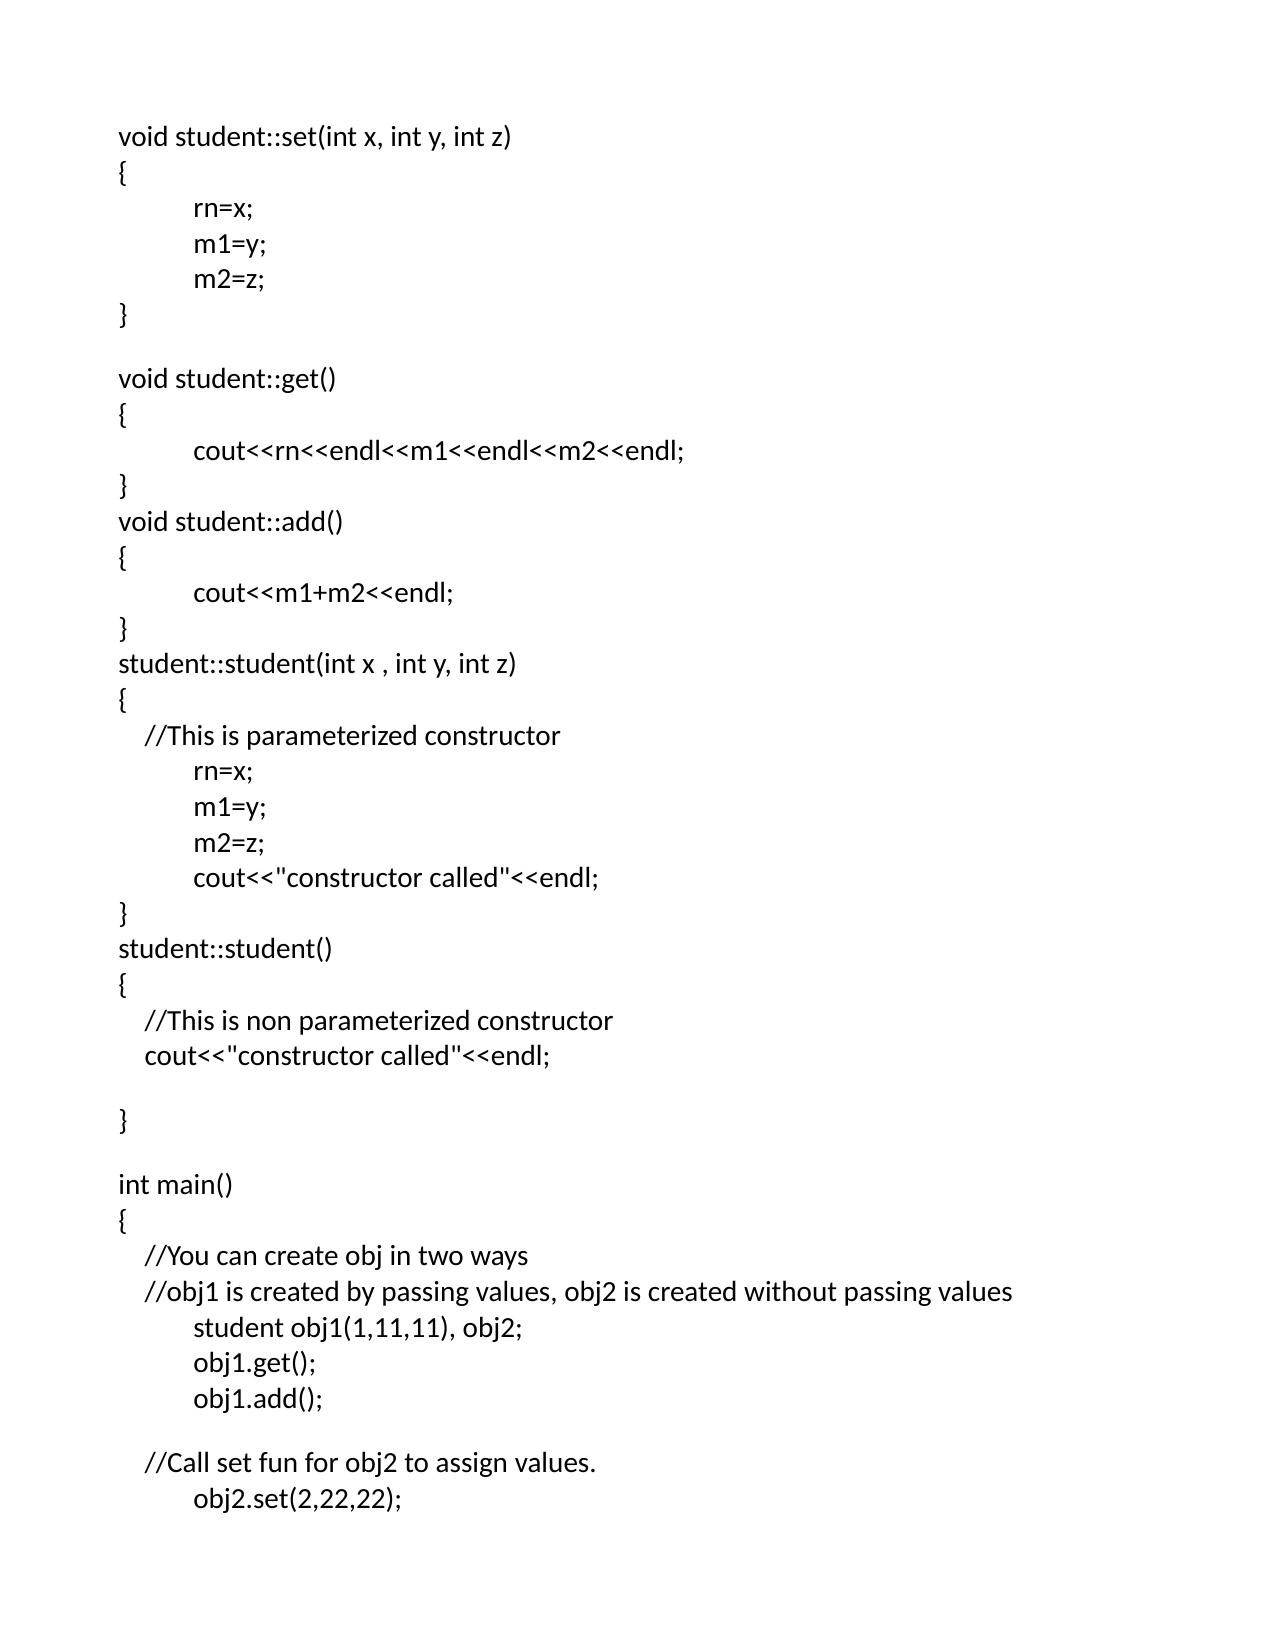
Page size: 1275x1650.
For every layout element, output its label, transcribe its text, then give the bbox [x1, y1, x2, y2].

text { [118, 539, 1157, 574]
text { [118, 966, 1157, 1002]
text void student::add() [118, 503, 1157, 539]
text //This is parameterized constructor [118, 717, 1157, 752]
text { [118, 1202, 1157, 1237]
text { [118, 681, 1157, 717]
text rn=x; [118, 189, 1157, 225]
text } [118, 1102, 1157, 1137]
text } [118, 610, 1157, 646]
text } [118, 296, 1157, 332]
text student::student(int x , int y, int z) [118, 646, 1157, 681]
text m2=z; [118, 261, 1157, 296]
text //You can create obj in two ways [118, 1237, 1157, 1273]
text cout<<"constructor called"<<endl; [118, 1037, 1157, 1073]
text cout<<m1+m2<<endl; [118, 574, 1157, 610]
text cout<<"constructor called"<<endl; [118, 859, 1157, 895]
text } [118, 895, 1157, 931]
text int main() [118, 1166, 1157, 1202]
text void student::set(int x, int y, int z) [118, 118, 1157, 154]
text student::student() [118, 931, 1157, 966]
text obj1.add(); [118, 1380, 1157, 1416]
text cout<<rn<<endl<<m1<<endl<<m2<<endl; [118, 432, 1157, 467]
text m1=y; [118, 225, 1157, 261]
text obj1.get(); [118, 1344, 1157, 1380]
text rn=x; [118, 752, 1157, 788]
text student obj1(1,11,11), obj2; [118, 1309, 1157, 1344]
text m2=z; [118, 824, 1157, 859]
text //obj1 is created by passing values, obj2 is created without passing values [118, 1273, 1157, 1309]
text } [118, 467, 1157, 503]
text //This is non parameterized constructor [118, 1002, 1157, 1037]
text { [118, 154, 1157, 189]
text obj2.set(2,22,22); [118, 1480, 1157, 1516]
text m1=y; [118, 788, 1157, 824]
text { [118, 396, 1157, 432]
text void student::get() [118, 361, 1157, 396]
text //Call set fun for obj2 to assign values. [118, 1444, 1157, 1480]
